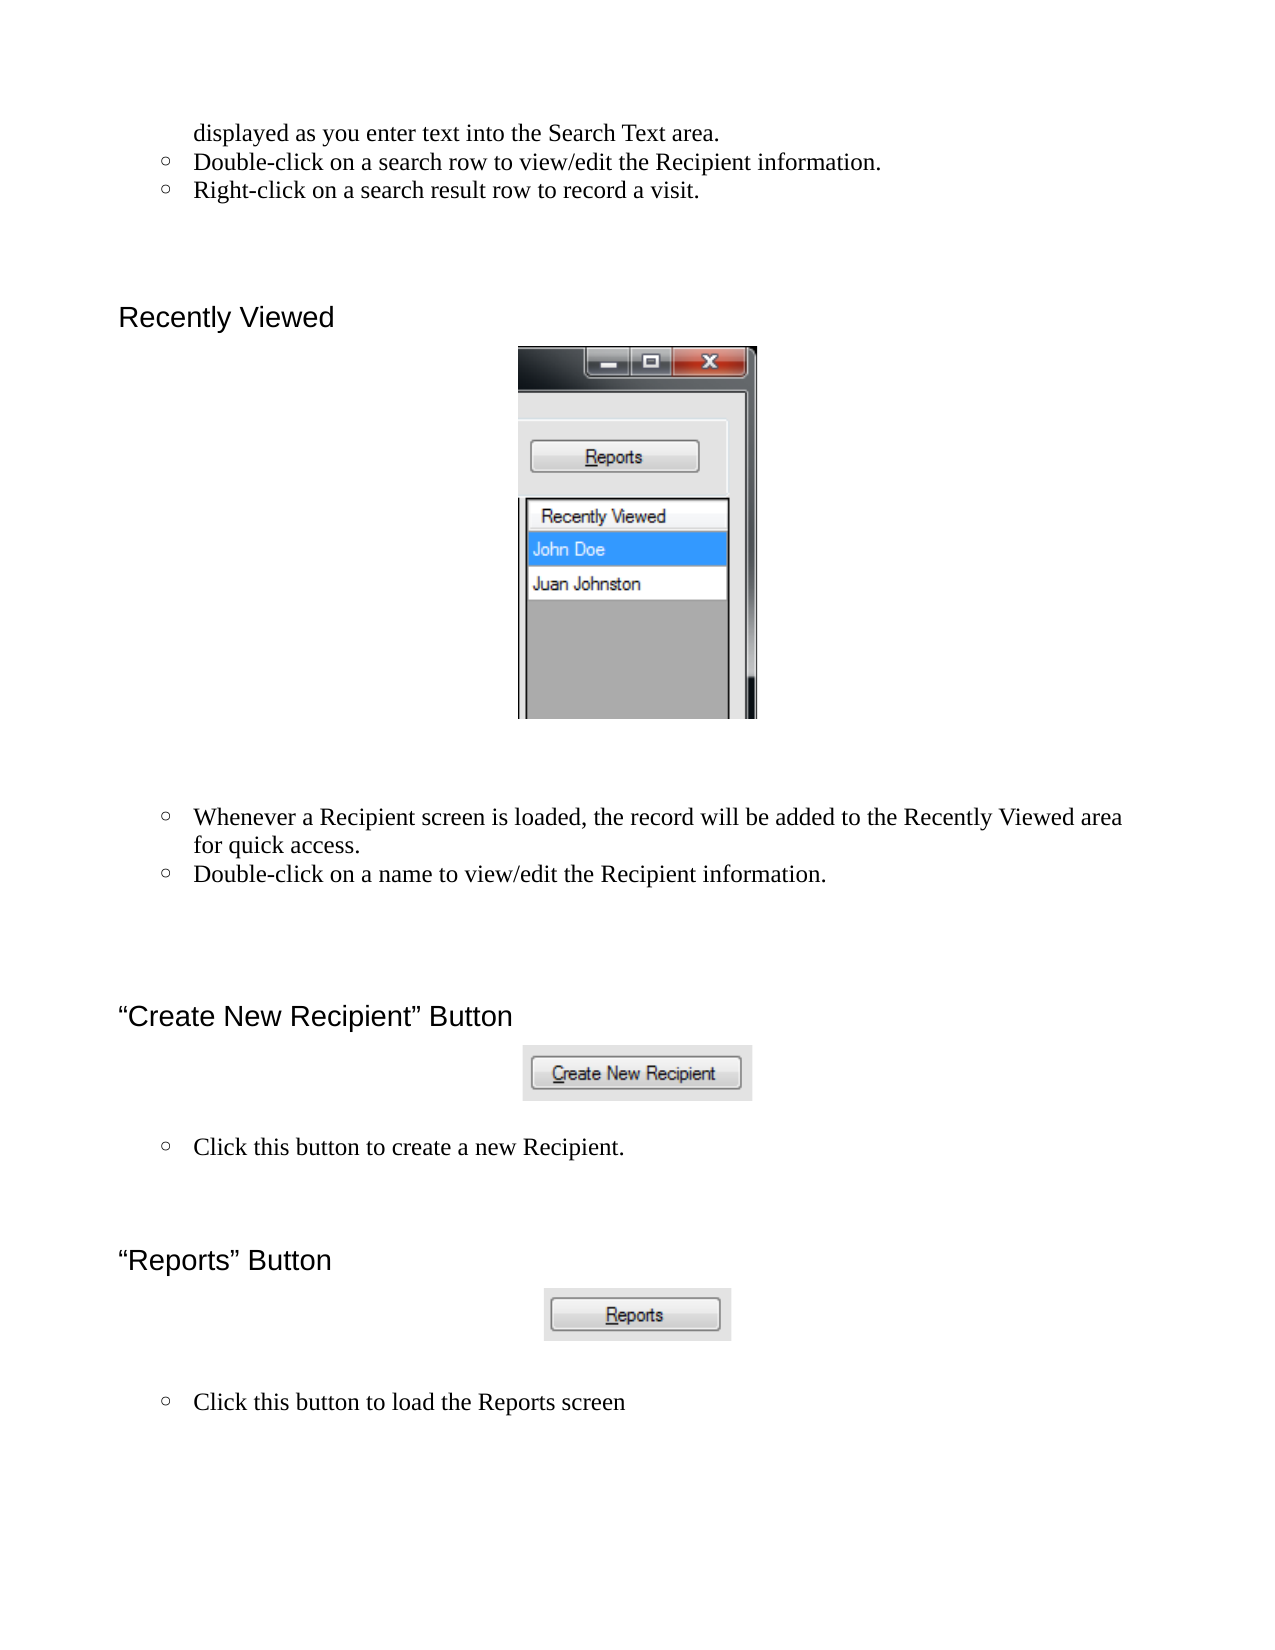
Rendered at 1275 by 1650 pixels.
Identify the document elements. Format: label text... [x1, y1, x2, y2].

subtitle “Create New Recipient” Button [118, 999, 1157, 1033]
list Click this button to create a new Recipient. [156, 1132, 1157, 1160]
list Right-click on a search result row to record a visit. [156, 176, 1157, 204]
list Whenever a Recipient screen is loaded, the record will be added to the Recently Viewed area for quick access. [156, 802, 1157, 859]
list Double-click on a name to view/edit the Recipient information. [156, 859, 1157, 888]
list Click this button to load the Reports screen [156, 1387, 1157, 1416]
subtitle Recently Viewed [118, 300, 1157, 334]
list Search results are displayed as you enter text into the Search Text area. [156, 118, 1157, 147]
list Double-click on a search row to view/edit the Recipient information. [156, 147, 1157, 176]
subtitle “Reports” Button [118, 1243, 1157, 1276]
